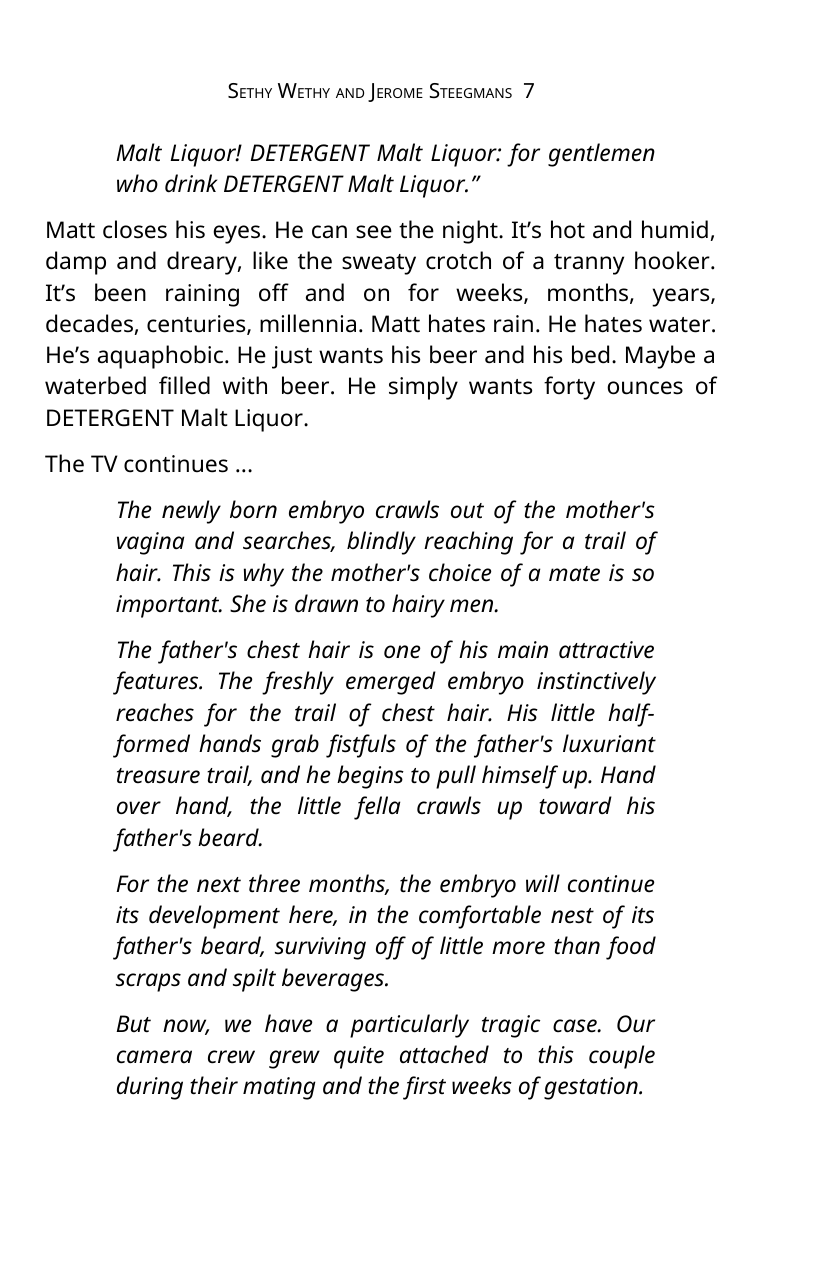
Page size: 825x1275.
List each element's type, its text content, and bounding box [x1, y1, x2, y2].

text The TV continues ... [45, 448, 717, 479]
text Malt Liquor! DETERGENT Malt Liquor: for gentlemen who drink DETERGENT Malt Liquor.” [116, 136, 658, 199]
text The newly born embryo crawls out of the mother's vagina and searches, blindly reaching for a trail of hair. This is why the mother's choice of a mate is so important. She is drawn to hairy men. [116, 494, 658, 619]
text Matt closes his eyes. He can see the night. It’s hot and humid, damp and dreary, like the sweaty crotch of a tranny hooker. It’s been raining oﬀ and on for weeks, months, years, decades, centuries, millennia. Matt hates rain. He hates water. He’s aquaphobic. He just wants his beer and his bed. Maybe a waterbed filled with beer. He simply wants forty ounces of DETERGENT Malt Liquor. [45, 214, 717, 433]
text But now, we have a particularly tragic case. Our camera crew grew quite attached to this couple during their mating and the first weeks of gestation. [116, 1008, 658, 1101]
text For the next three months, the embryo will continue its development here, in the comfortable nest of its father's beard, surviving oﬀ of little more than food scraps and spilt beverages. [116, 868, 658, 993]
text The father's chest hair is one of his main attractive features. The freshly emerged embryo instinctively reaches for the trail of chest hair. His little half-formed hands grab fistfuls of the father's luxuriant treasure trail, and he begins to pull himself up. Hand over hand, the little fella crawls up toward his father's beard. [116, 634, 658, 853]
